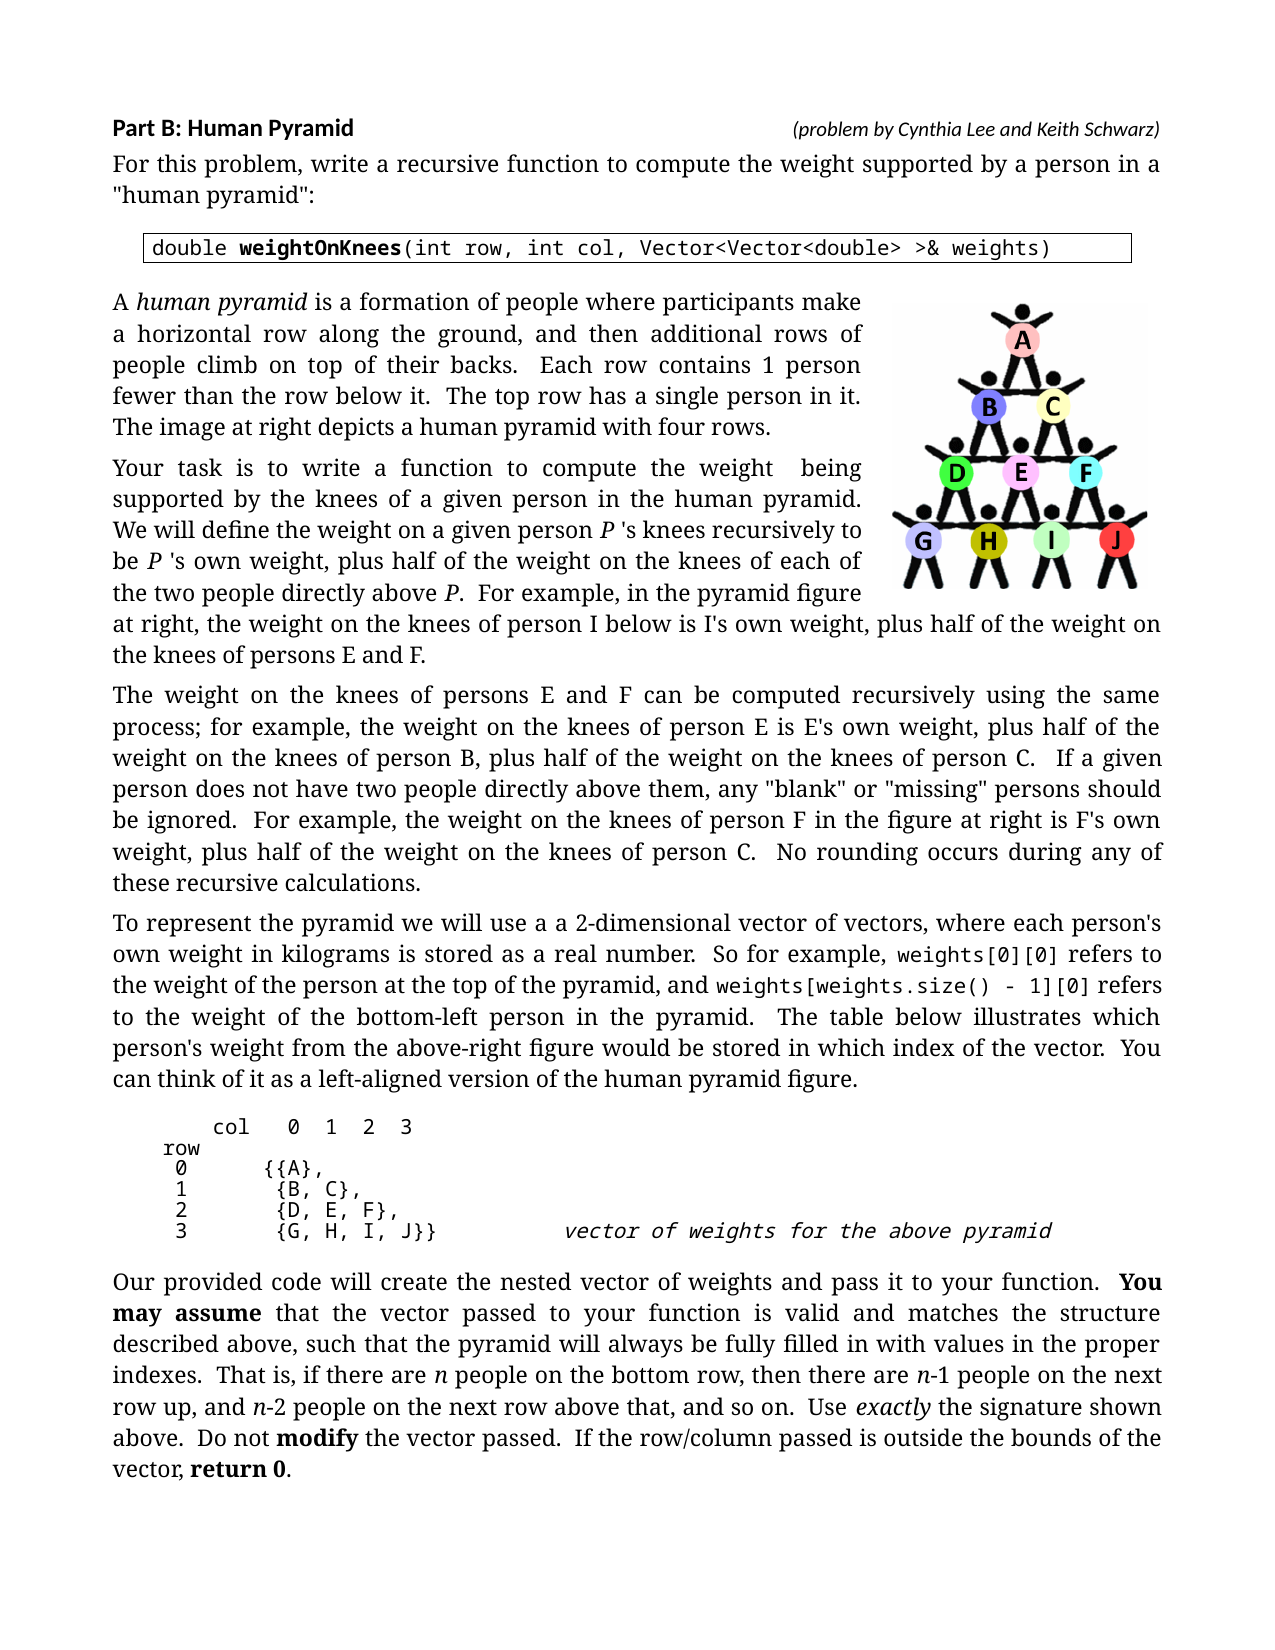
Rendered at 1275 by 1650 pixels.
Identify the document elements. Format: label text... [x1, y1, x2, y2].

text 0 {{A}, [112, 1159, 1162, 1180]
text A human pyramid is a formation of people where participants make a horizontal row along the ground, and then additional rows of people climb on top of their backs. Each row contains 1 person fewer than the row below it. The top row has a single person in it. The image at right depicts a human pyramid with four rows. [112, 286, 1162, 442]
text row [112, 1138, 1162, 1159]
text 2 {D, E, F}, [112, 1201, 1162, 1222]
text 3 {G, H, I, J}} vector of weights for the above pyramid [112, 1222, 1162, 1242]
subtitle Part B: Human Pyramid (problem by Cynthia Lee and Keith Schwarz) [112, 112, 1162, 143]
text col 0 1 2 3 [112, 1117, 1162, 1138]
picture [892, 303, 1148, 589]
text For this problem, write a recursive function to compute the weight supported by a person in a "human pyramid": [112, 147, 1162, 210]
text To represent the pyramid we will use a a 2-dimensional vector of vectors, where each person's own weight in kilograms is stored as a real number. So for example, weights[0][0] refers to the weight of the person at the top of the pyramid, and weights[weights.size() - 1][0] refers to the weight of the bottom-left person in the pyramid. The table below illustrates which person's weight from the above-right figure would be stored in which index of the vector. You can think of it as a left-aligned version of the human pyramid figure. [112, 907, 1162, 1094]
text Your task is to write a function to compute the weight being supported by the knees of a given person in the human pyramid. We will define the weight on a given person P 's knees recursively to be P 's own weight, plus half of the weight on the knees of each of the two people directly above P. For example, in the pyramid figure at right, the weight on the knees of person I below is I's own weight, plus half of the weight on the knees of persons E and F. [112, 451, 1162, 670]
text Our provided code will create the nested vector of weights and pass it to your function. You may assume that the vector passed to your function is valid and matches the structure described above, such that the pyramid will always be fully filled in with values in the proper indexes. That is, if there are n people on the bottom row, then there are n-1 people on the next row up, and n-2 people on the next row above that, and so on. Use exactly the signature shown above. Do not modify the vector passed. If the row/column passed is outside the bounds of the vector, return 0. [112, 1265, 1162, 1484]
text The weight on the knees of persons E and F can be computed recursively using the same process; for example, the weight on the knees of person E is E's own weight, plus half of the weight on the knees of person B, plus half of the weight on the knees of person C. If a given person does not have two people directly above them, any "blank" or "missing" persons should be ignored. For example, the weight on the knees of person F in the figure at right is F's own weight, plus half of the weight on the knees of person C. No rounding occurs during any of these recursive calculations. [112, 679, 1162, 898]
text double weightOnKnees(int row, int col, Vector<Vector<double> >& weights) [144, 234, 1131, 262]
text 1 {B, C}, [112, 1180, 1162, 1201]
